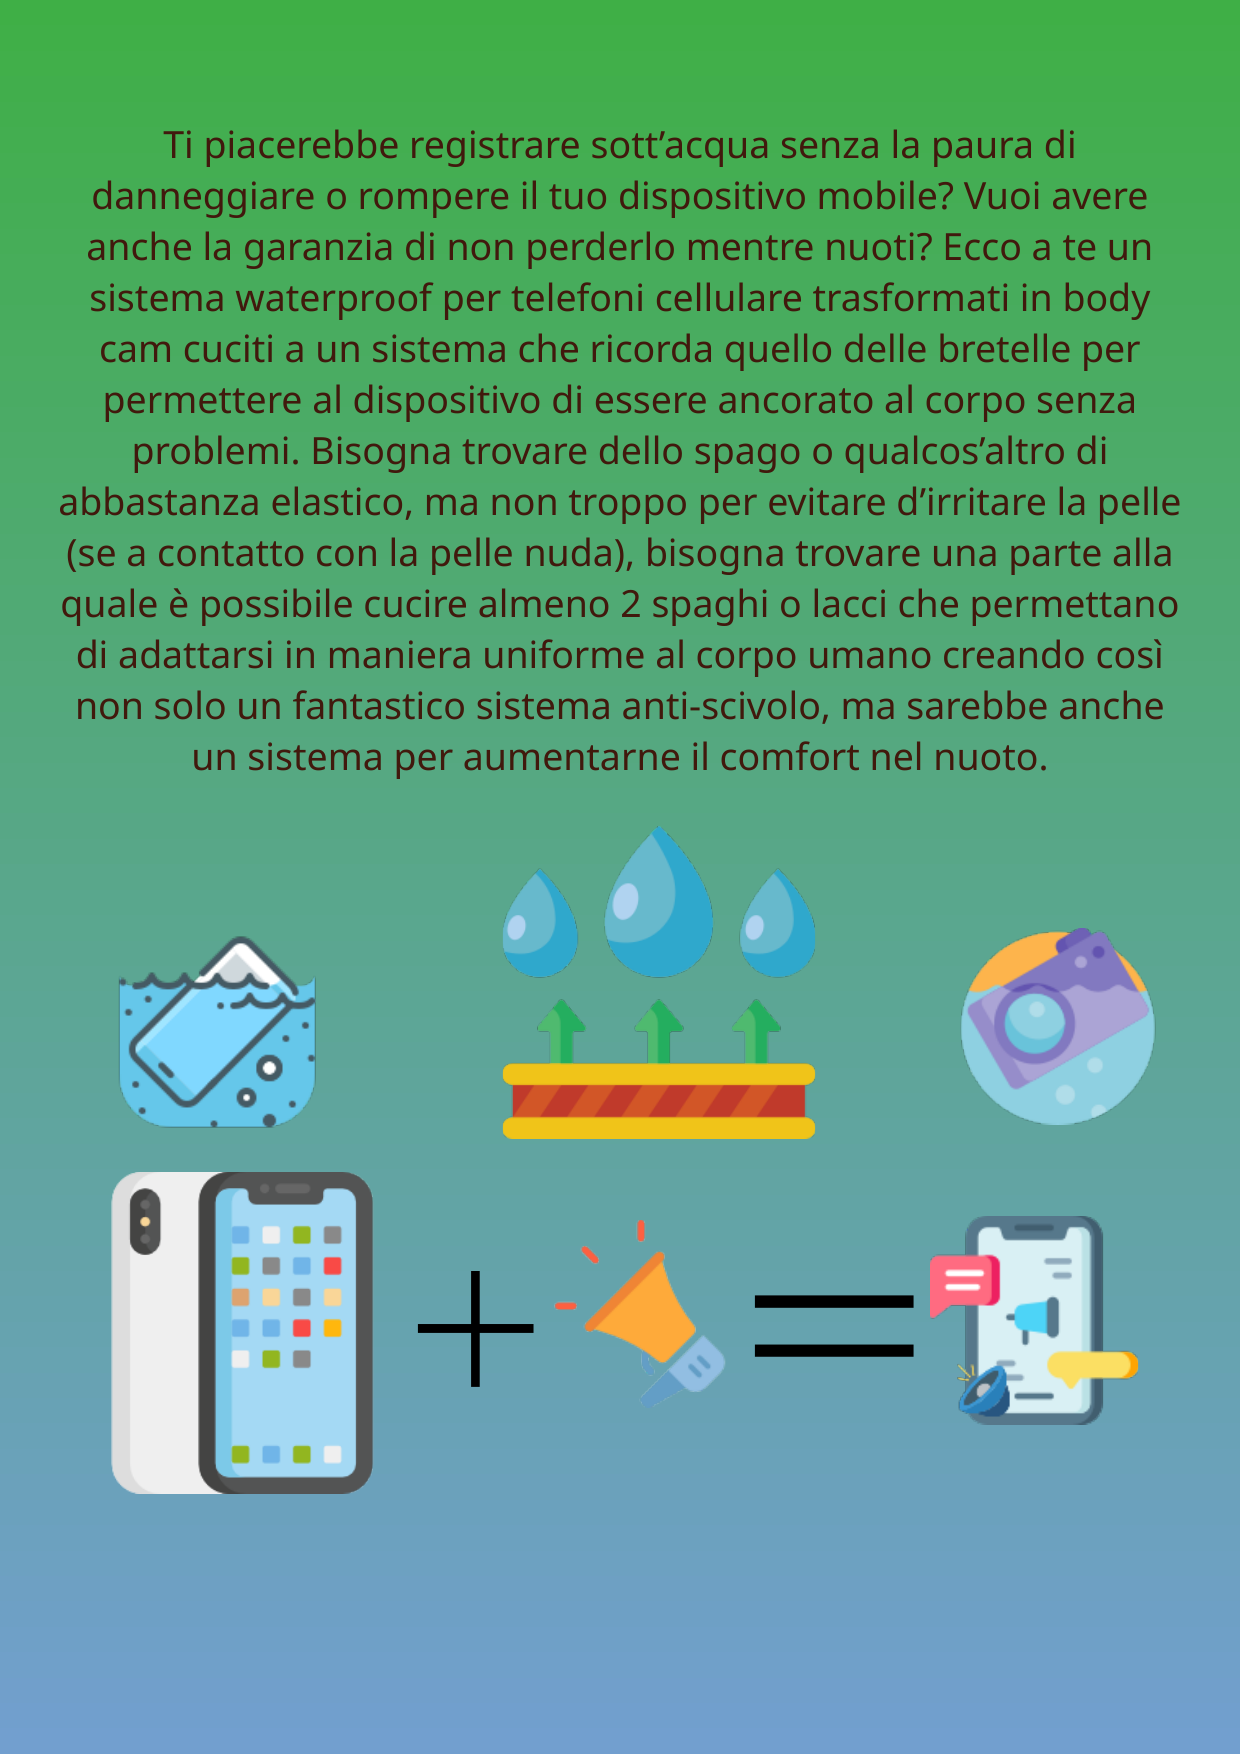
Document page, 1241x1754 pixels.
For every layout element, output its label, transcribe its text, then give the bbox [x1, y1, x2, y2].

picture [754, 1295, 914, 1357]
picture [930, 1216, 1139, 1425]
picture [113, 925, 322, 1134]
picture [82, 1172, 404, 1494]
picture [546, 1220, 734, 1408]
picture [417, 1271, 534, 1387]
text Ti piacerebbe registrare sott’acqua senza la paura di danneggiare o rompere il tuo dispositivo mobile? Vuoi avere anche la garanzia di non perderlo mentre nuoti? Ecco a te un sistema waterproof per telefoni cellulare trasformati in body cam cuciti a un sistema che ricorda quello delle bretelle per permettere al dispositivo di essere ancorato al corpo senza problemi. Bisogna trovare dello spago o qualcos’altro di abbastanza elastico, ma non troppo per evitare d’irritare la pelle (se a contatto con la pelle nuda), bisogna trovare una parte alla quale è possibile cucire almeno 2 spaghi o lacci che permettano di adattarsi in maniera uniforme al corpo umano creando così non solo un fantastico sistema anti-scivolo, ma sarebbe anche un sistema per aumentarne il comfort nel nuoto. [53, 118, 1187, 782]
picture [959, 928, 1157, 1125]
picture [502, 826, 816, 1139]
